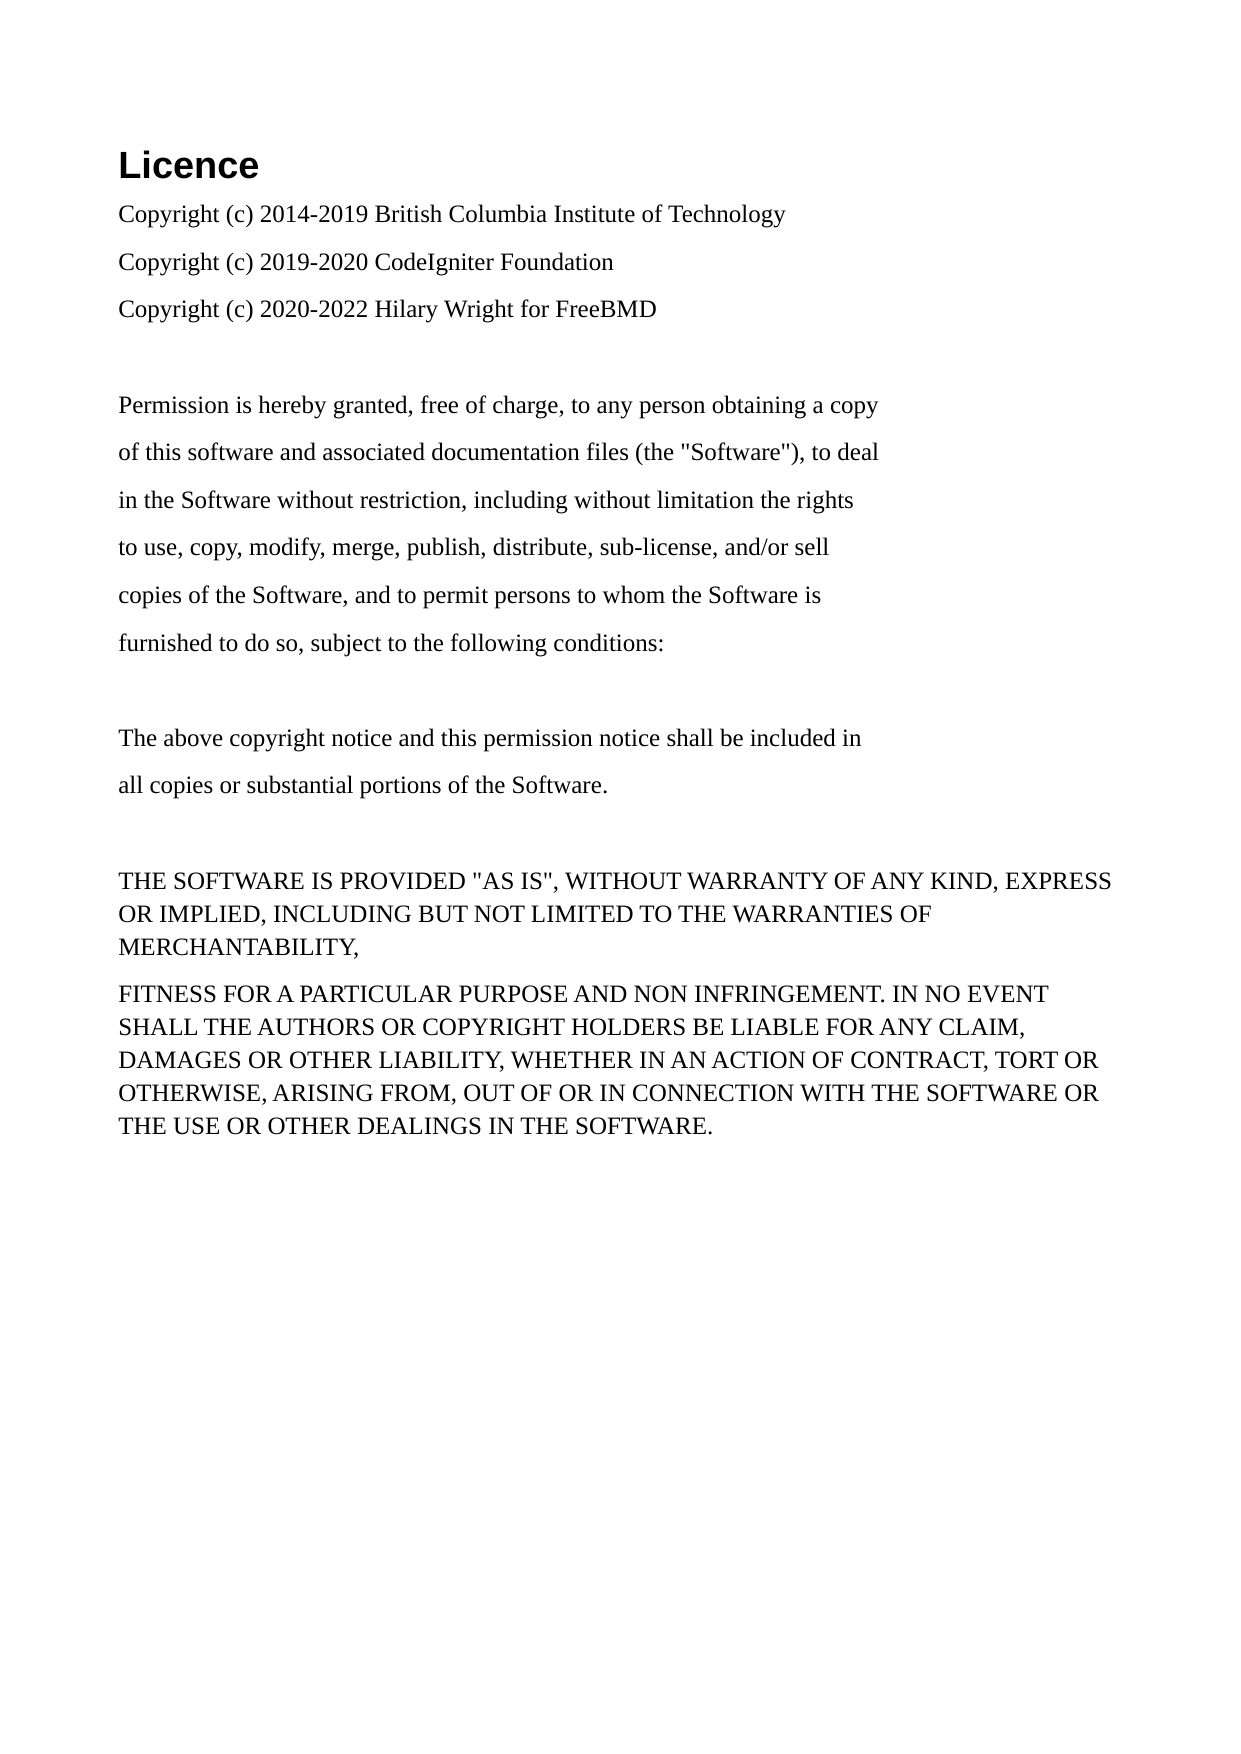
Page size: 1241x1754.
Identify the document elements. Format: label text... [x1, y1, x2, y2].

text THE SOFTWARE IS PROVIDED "AS IS", WITHOUT WARRANTY OF ANY KIND, EXPRESS OR IMPLIED, INCLUDING BUT NOT LIMITED TO THE WARRANTIES OF MERCHANTABILITY, [118, 866, 1122, 961]
text all copies or substantial portions of the Software. [118, 771, 1122, 799]
subtitle Licence [118, 143, 1122, 187]
text Copyright (c) 2014-2019 British Columbia Institute of Technology [118, 199, 1122, 228]
text furnished to do so, subject to the following conditions: [118, 628, 1122, 656]
text to use, copy, modify, merge, publish, distribute, sub-license, and/or sell [118, 532, 1122, 561]
text Copyright (c) 2019-2020 CodeIgniter Foundation [118, 247, 1122, 276]
text Copyright (c) 2020-2022 Hilary Wright for FreeBMD [118, 294, 1122, 323]
text in the Software without restriction, including without limitation the rights [118, 485, 1122, 514]
text copies of the Software, and to permit persons to whom the Software is [118, 580, 1122, 609]
text Permission is hereby granted, free of charge, to any person obtaining a copy [118, 390, 1122, 418]
text of this software and associated documentation files (the "Software"), to deal [118, 437, 1122, 466]
text The above copyright notice and this permission notice shall be included in [118, 723, 1122, 752]
text FITNESS FOR A PARTICULAR PURPOSE AND NON INFRINGEMENT. IN NO EVENT SHALL THE AUTHORS OR COPYRIGHT HOLDERS BE LIABLE FOR ANY CLAIM, DAMAGES OR OTHER LIABILITY, WHETHER IN AN ACTION OF CONTRACT, TORT OR OTHERWISE, ARISING FROM, OUT OF OR IN CONNECTION WITH THE SOFTWARE OR THE USE OR OTHER DEALINGS IN THE SOFTWARE. [118, 979, 1122, 1140]
